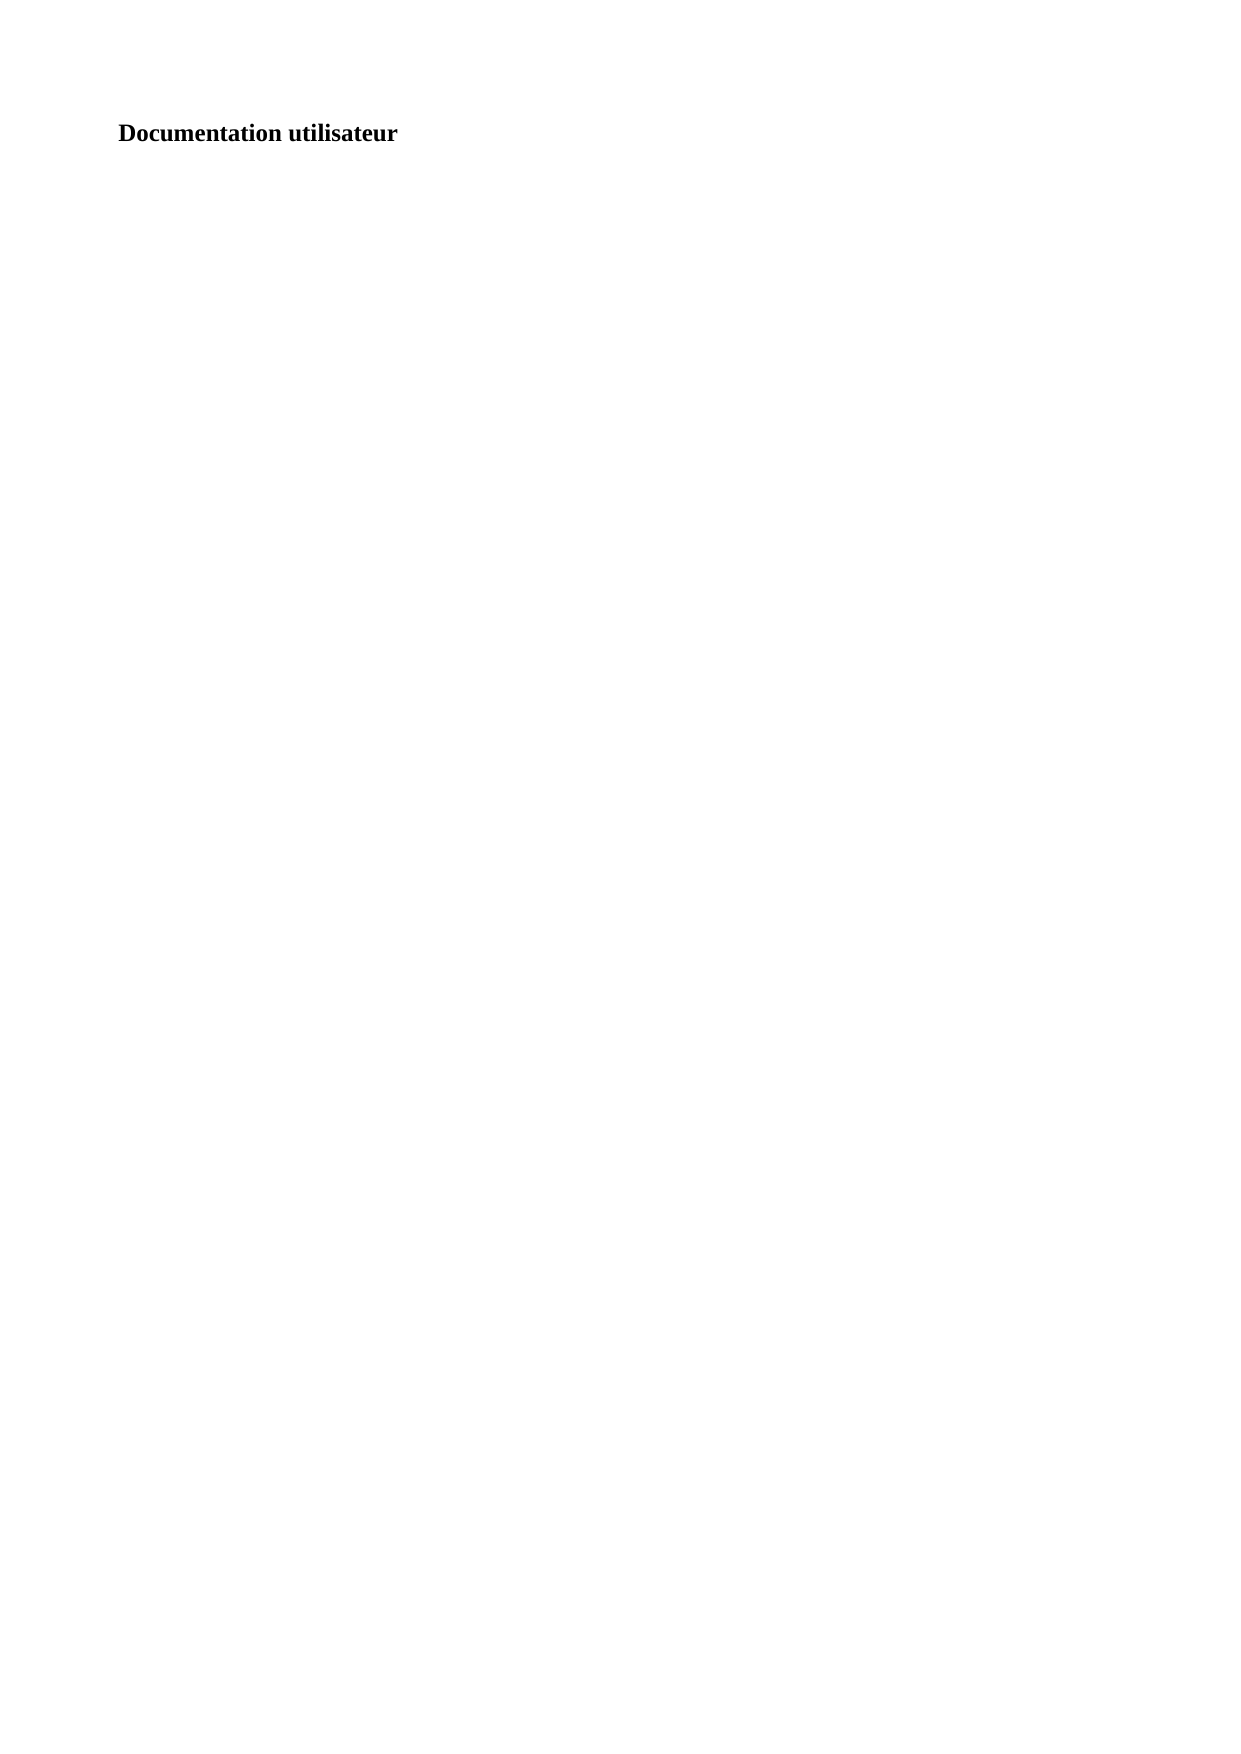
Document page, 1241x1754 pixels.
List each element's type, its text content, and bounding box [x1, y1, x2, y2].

text Documentation utilisateur [118, 118, 1122, 147]
